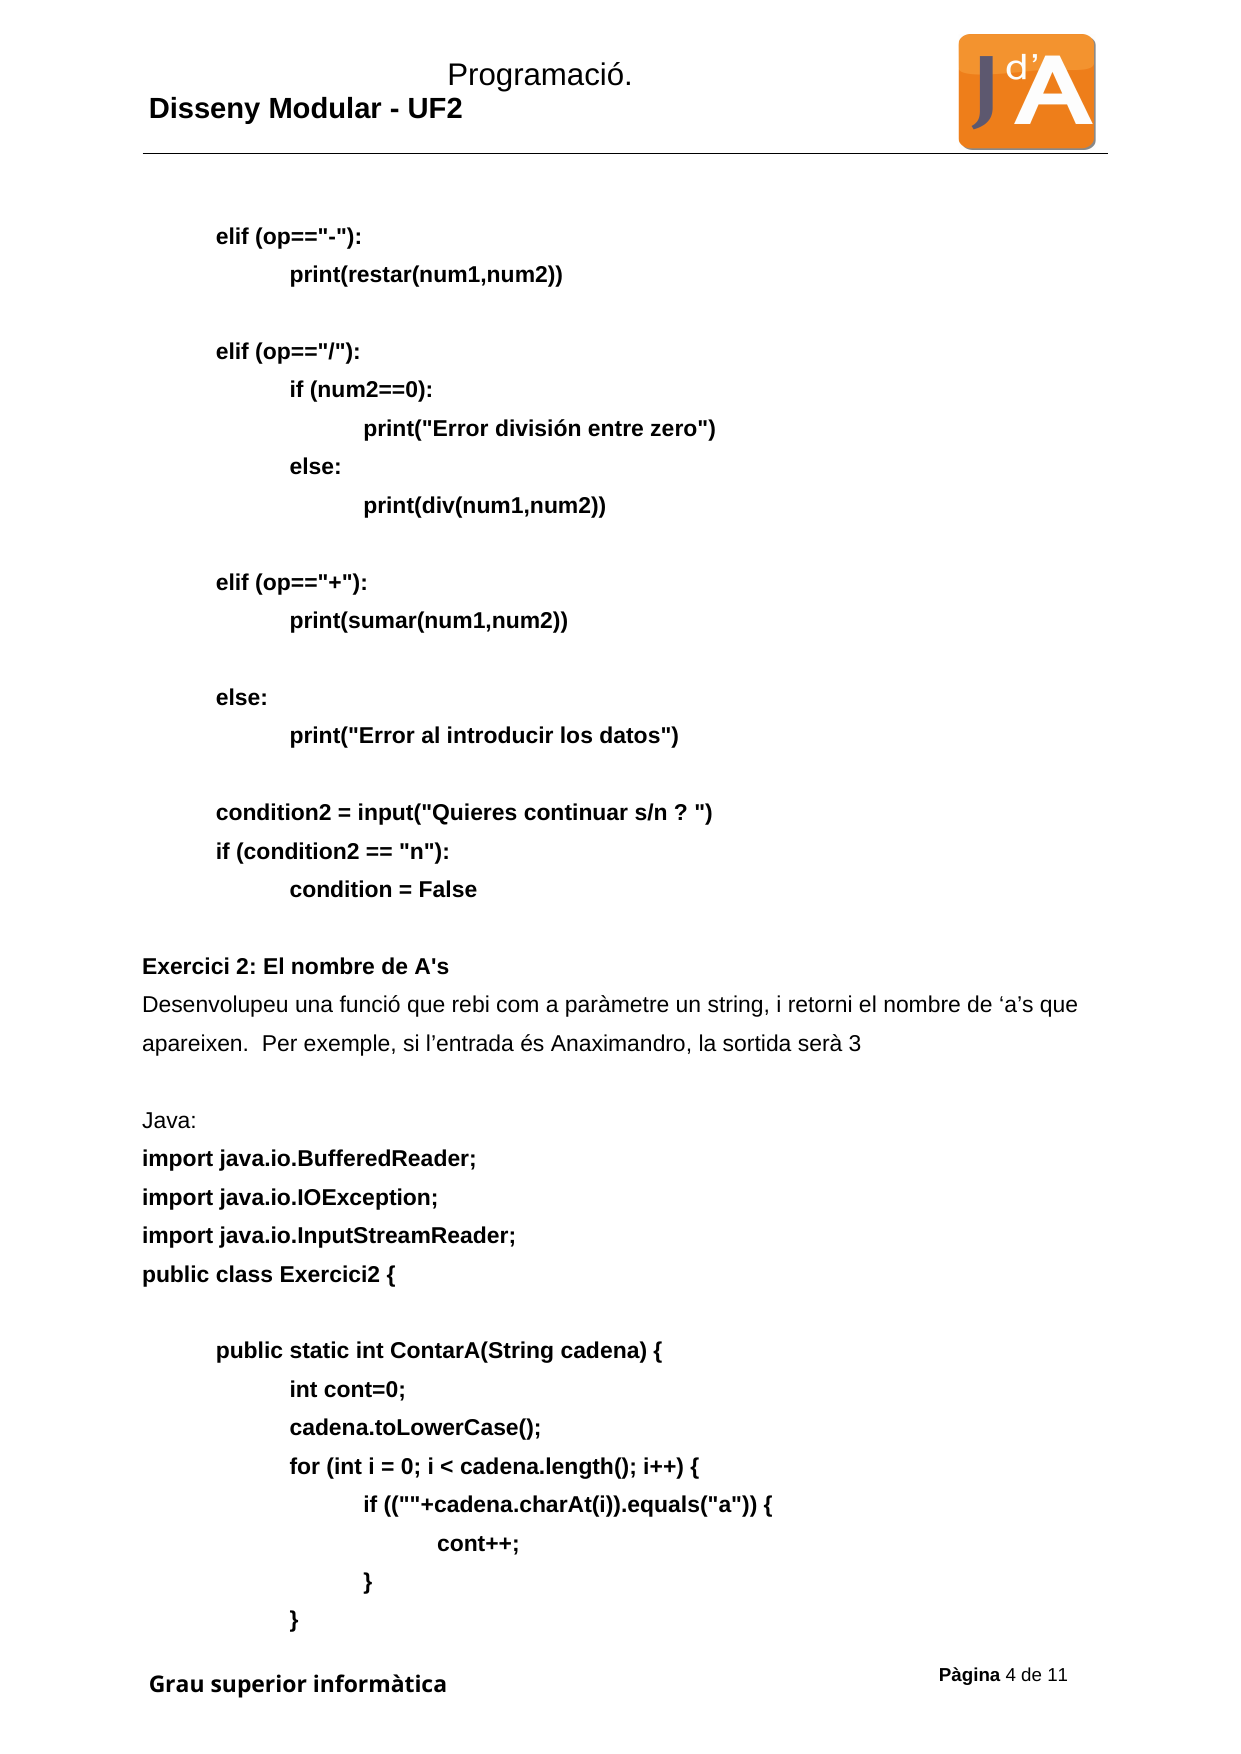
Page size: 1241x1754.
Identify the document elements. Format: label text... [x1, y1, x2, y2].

text } [142, 1569, 1107, 1594]
text print(restar(num1,num2)) [142, 262, 1107, 287]
text elif (op=="+"): [142, 569, 1107, 595]
text condition2 = input("Quieres continuar s/n ? ") [142, 800, 1107, 826]
text if (condition2 == "n"): [142, 838, 1107, 864]
text for (int i = 0; i < cadena.length(); i++) { [142, 1453, 1107, 1479]
text if (num2==0): [142, 377, 1107, 403]
text elif (op=="-"): [142, 223, 1107, 249]
text import java.io.IOException; [142, 1184, 1107, 1210]
text cadena.toLowerCase(); [142, 1415, 1107, 1441]
text int cont=0; [142, 1377, 1107, 1402]
text public static int ContarA(String cadena) { [142, 1338, 1107, 1364]
text public class Exercici2 { [142, 1261, 1107, 1287]
text print("Error al introducir los datos") [142, 723, 1107, 749]
text Exercici 2: El nombre de A's [142, 954, 1107, 979]
text print(div(num1,num2)) [142, 492, 1107, 518]
text condition = False [142, 877, 1107, 902]
text Desenvolupeu una funció que rebi com a paràmetre un string, i retorni el nombre de ‘a’s que apareixen. Per exemple, si l’entrada és Anaximandro, la sortida serà 3 [142, 992, 1107, 1056]
text else: [142, 454, 1107, 480]
text else: [142, 685, 1107, 710]
text import java.io.BufferedReader; [142, 1146, 1107, 1172]
text if ((""+cadena.charAt(i)).equals("a")) { [142, 1492, 1107, 1517]
text cont++; [142, 1530, 1107, 1556]
picture [958, 34, 1096, 150]
text elif (op=="/"): [142, 339, 1107, 364]
text print(sumar(num1,num2)) [142, 608, 1107, 633]
text import java.io.InputStreamReader; [142, 1223, 1107, 1248]
text } [142, 1607, 1107, 1633]
text Java: [142, 1107, 1107, 1133]
text print("Error división entre zero") [142, 416, 1107, 441]
